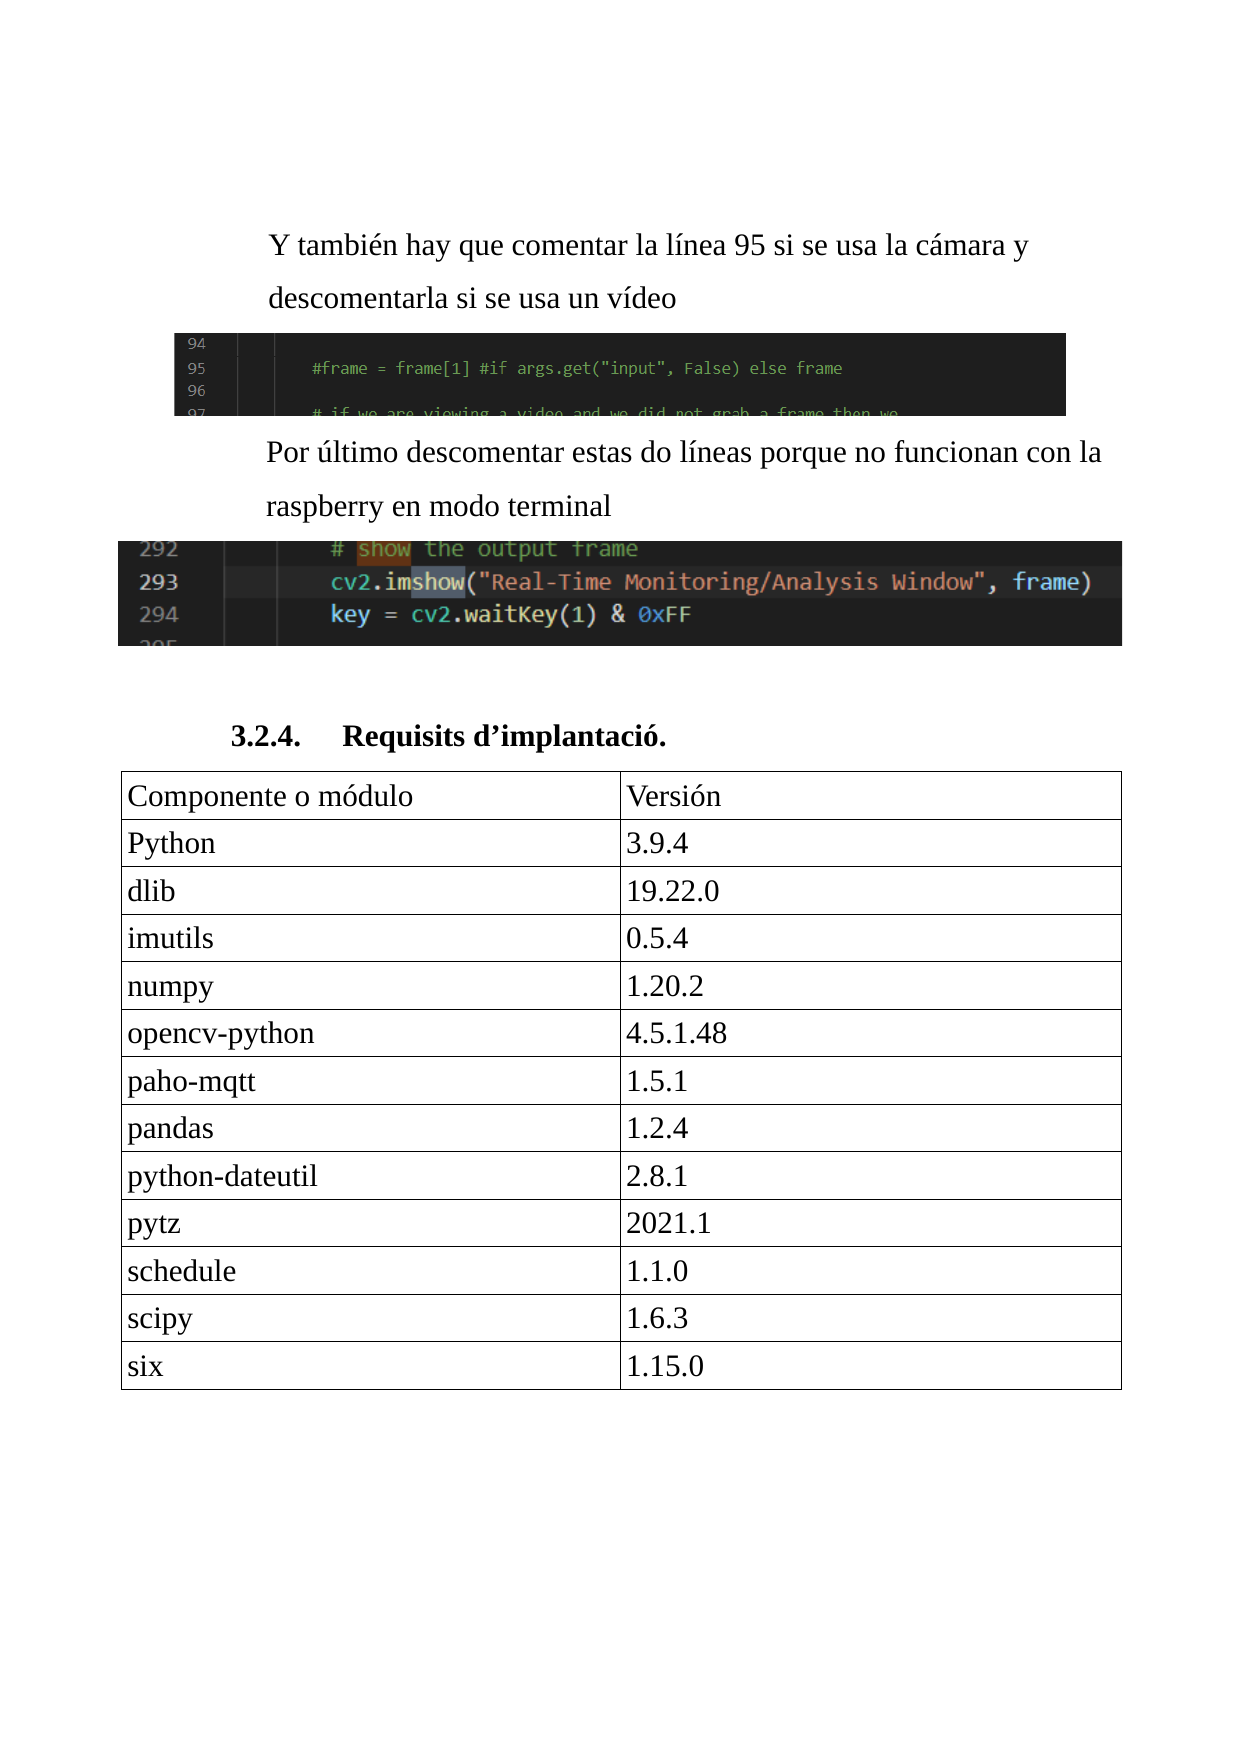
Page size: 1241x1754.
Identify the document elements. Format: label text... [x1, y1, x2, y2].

table_cell pytz [122, 1200, 620, 1246]
list Y también hay que comentar la línea 95 si se usa la cámara y descomentarla si se usa un vídeo [231, 226, 1122, 316]
table_cell 1.15.0 [621, 1342, 1121, 1388]
table_cell Python [122, 820, 620, 866]
table_cell six [122, 1342, 620, 1388]
table_cell schedule [122, 1247, 620, 1293]
table_header Versión [621, 772, 1121, 818]
table_cell 2021.1 [621, 1200, 1121, 1246]
table_cell 1.20.2 [621, 962, 1121, 1008]
table_cell numpy [122, 962, 620, 1008]
table_cell 2.8.1 [621, 1152, 1121, 1198]
table_cell 1.5.1 [621, 1057, 1121, 1103]
picture [174, 333, 1066, 416]
table_cell 1.2.4 [621, 1105, 1121, 1151]
list Requisits d’implantació. [231, 717, 1122, 753]
table_cell 19.22.0 [621, 867, 1121, 913]
table_cell 1.6.3 [621, 1295, 1121, 1341]
table_cell 0.5.4 [621, 915, 1121, 961]
table_cell pandas [122, 1105, 620, 1151]
table_cell dlib [122, 867, 620, 913]
picture [118, 541, 1123, 646]
table_cell 4.5.1.48 [621, 1010, 1121, 1056]
table_cell imutils [122, 915, 620, 961]
text Por último descomentar estas do líneas porque no funcionan con la raspberry en modo terminal [118, 333, 1122, 523]
table_cell paho-mqtt [122, 1057, 620, 1103]
table_cell python-dateutil [122, 1152, 620, 1198]
table_cell opencv-python [122, 1010, 620, 1056]
table_cell 1.1.0 [621, 1247, 1121, 1293]
table_cell 3.9.4 [621, 820, 1121, 866]
table_cell scipy [122, 1295, 620, 1341]
table_header Componente o módulo [122, 772, 620, 818]
